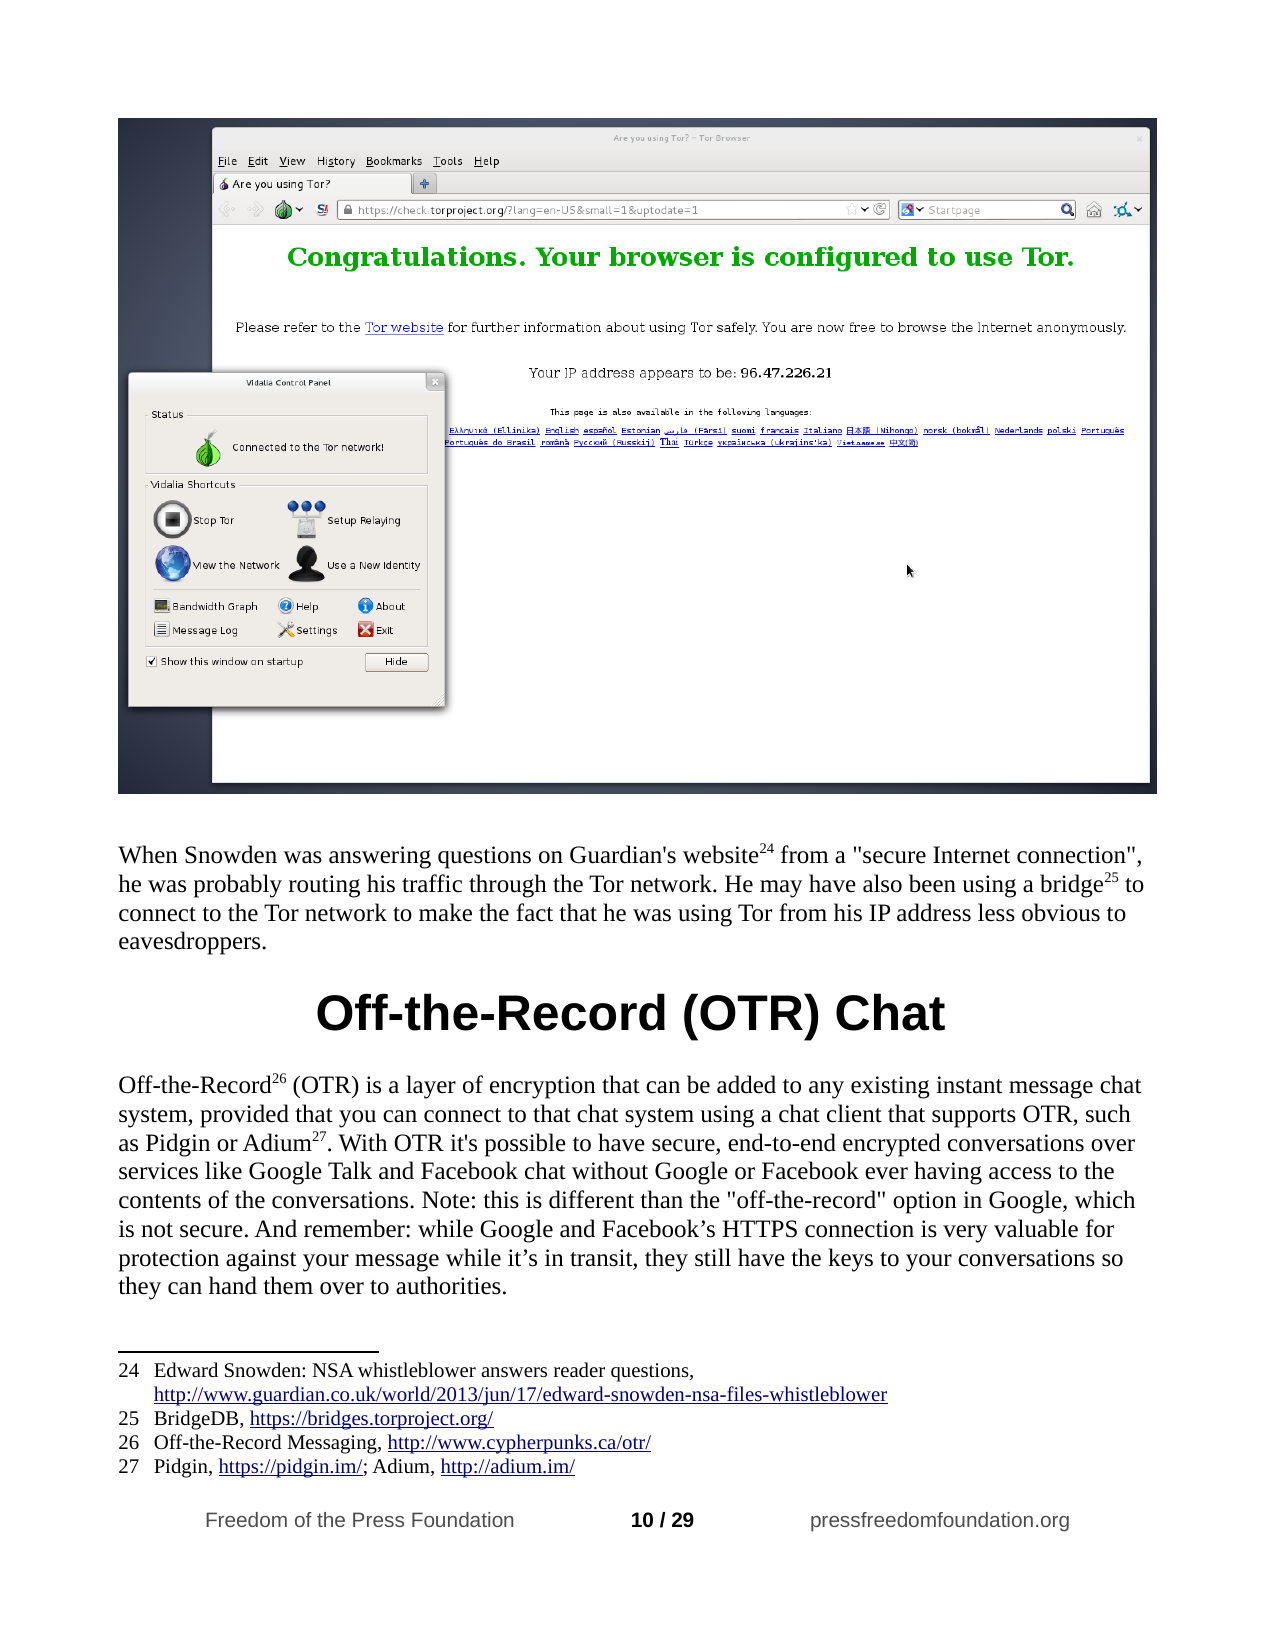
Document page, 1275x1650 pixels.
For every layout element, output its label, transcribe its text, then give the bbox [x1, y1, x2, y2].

text Pidgin, https://pidgin.im/; Adium, http://adium.im/ [118, 1454, 1157, 1478]
text When Snowden was answering questions on Guardian's website from a "secure Internet connection", he was probably routing his traffic through the Tor network. He may have also been using a bridge to connect to the Tor network to make the fact that he was using Tor from his IP address less obvious to eavesdroppers. [118, 840, 1157, 955]
text Off-the-Record (OTR) is a layer of encryption that can be added to any existing instant message chat system, provided that you can connect to that chat system using a chat client that supports OTR, such as Pidgin or Adium. With OTR it's possible to have secure, end-to-end encrypted conversations over services like Google Talk and Facebook chat without Google or Facebook ever having access to the contents of the conversations. Note: this is different than the "off-the-record" option in Google, which is not secure. And remember: while Google and Facebook’s HTTPS connection is very valuable for protection against your message while it’s in transit, they still have the keys to your conversations so they can hand them over to authorities. [118, 1070, 1157, 1300]
text Off-the-Record (OTR) Chat [118, 984, 1157, 1041]
text BridgeDB, https://bridges.torproject.org/ [118, 1406, 1157, 1430]
text Off-the-Record Messaging, http://www.cypherpunks.ca/otr/ [118, 1430, 1157, 1454]
picture [118, 118, 1157, 794]
text Edward Snowden: NSA whistleblower answers reader questions, http://www.guardian.co.uk/world/2013/jun/17/edward-snowden-nsa-files-whistleblower [118, 1358, 1157, 1406]
